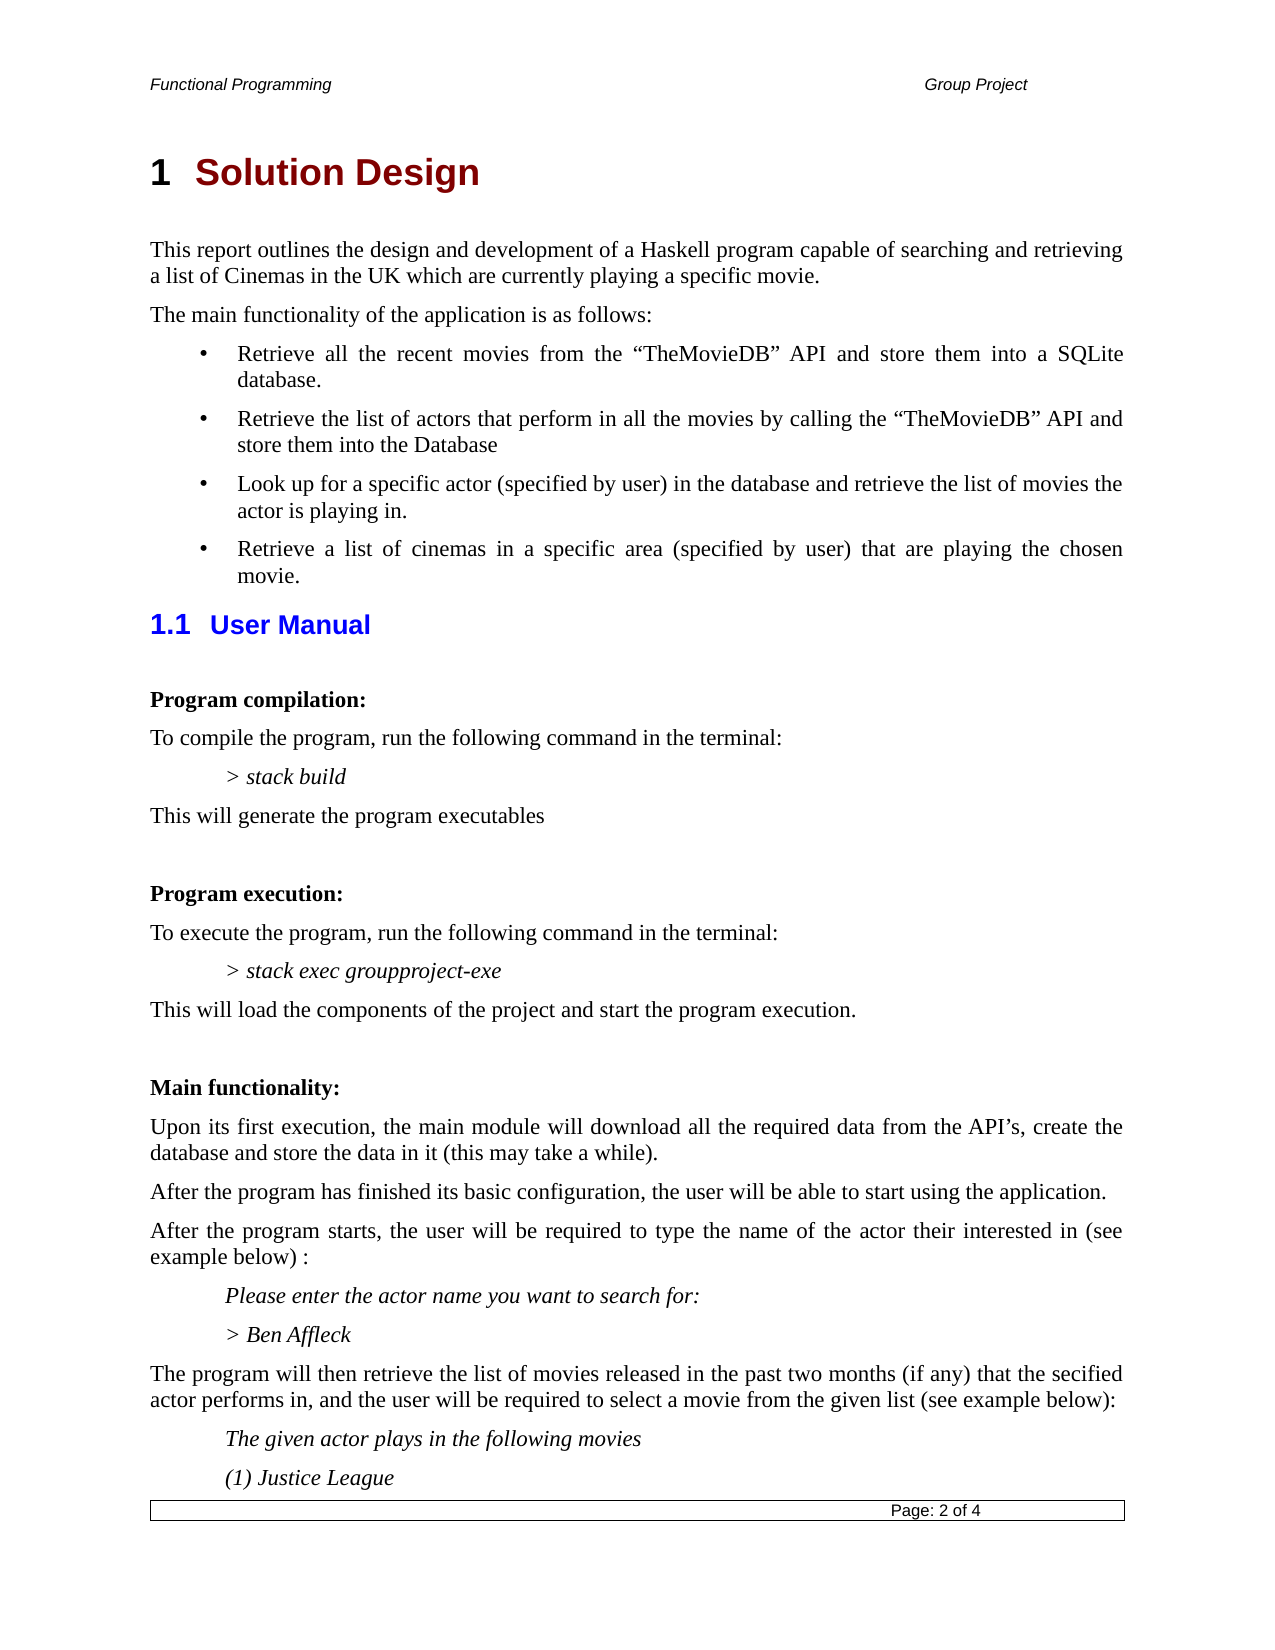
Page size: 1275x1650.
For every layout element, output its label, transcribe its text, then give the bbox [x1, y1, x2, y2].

text To compile the program, run the following command in the terminal: [150, 724, 1125, 751]
text > stack build [150, 763, 1125, 790]
text This will generate the program executables [150, 802, 1125, 828]
list Look up for a specific actor (specified by user) in the database and retrieve the list of movies the actor is playing in. [199, 470, 1125, 523]
text The program will then retrieve the list of movies released in the past two months (if any) that the secified actor performs in, and the user will be required to select a movie from the given list (see example below): [150, 1360, 1125, 1413]
subtitle User Manual [150, 607, 1125, 641]
text This will load the components of the project and start the program execution. [150, 996, 1125, 1023]
list Retrieve all the recent movies from the “TheMovieDB” API and store them into a SQLite database. [199, 340, 1125, 393]
text > Ben Affleck [150, 1321, 1125, 1347]
text (1) Justice League [150, 1464, 1125, 1490]
text Main functionality: [150, 1074, 1125, 1101]
text > stack exec groupproject-exe [150, 958, 1125, 984]
text After the program has finished its basic configuration, the user will be able to start using the application. [150, 1178, 1125, 1204]
text To execute the program, run the following command in the terminal: [150, 919, 1125, 945]
list Retrieve the list of actors that perform in all the movies by calling the “TheMovieDB” API and store them into the Database [199, 405, 1125, 458]
text Please enter the actor name you want to search for: [150, 1282, 1125, 1309]
text Upon its first execution, the main module will download all the required data from the API’s, create the database and store the data in it (this may take a while). [150, 1113, 1125, 1166]
text After the program starts, the user will be required to type the name of the actor their interested in (see example below) : [150, 1217, 1125, 1270]
subtitle Solution Design [150, 150, 1125, 193]
text The main functionality of the application is as follows: [150, 301, 1125, 327]
list Retrieve a list of cinemas in a specific area (specified by user) that are playing the chosen movie. [199, 536, 1125, 588]
text This report outlines the design and development of a Haskell program capable of searching and retrieving a list of Cinemas in the UK which are currently playing a specific movie. [150, 236, 1125, 288]
text The given actor plays in the following movies [150, 1425, 1125, 1452]
text Program compilation: [150, 686, 1125, 712]
text Program execution: [150, 880, 1125, 906]
